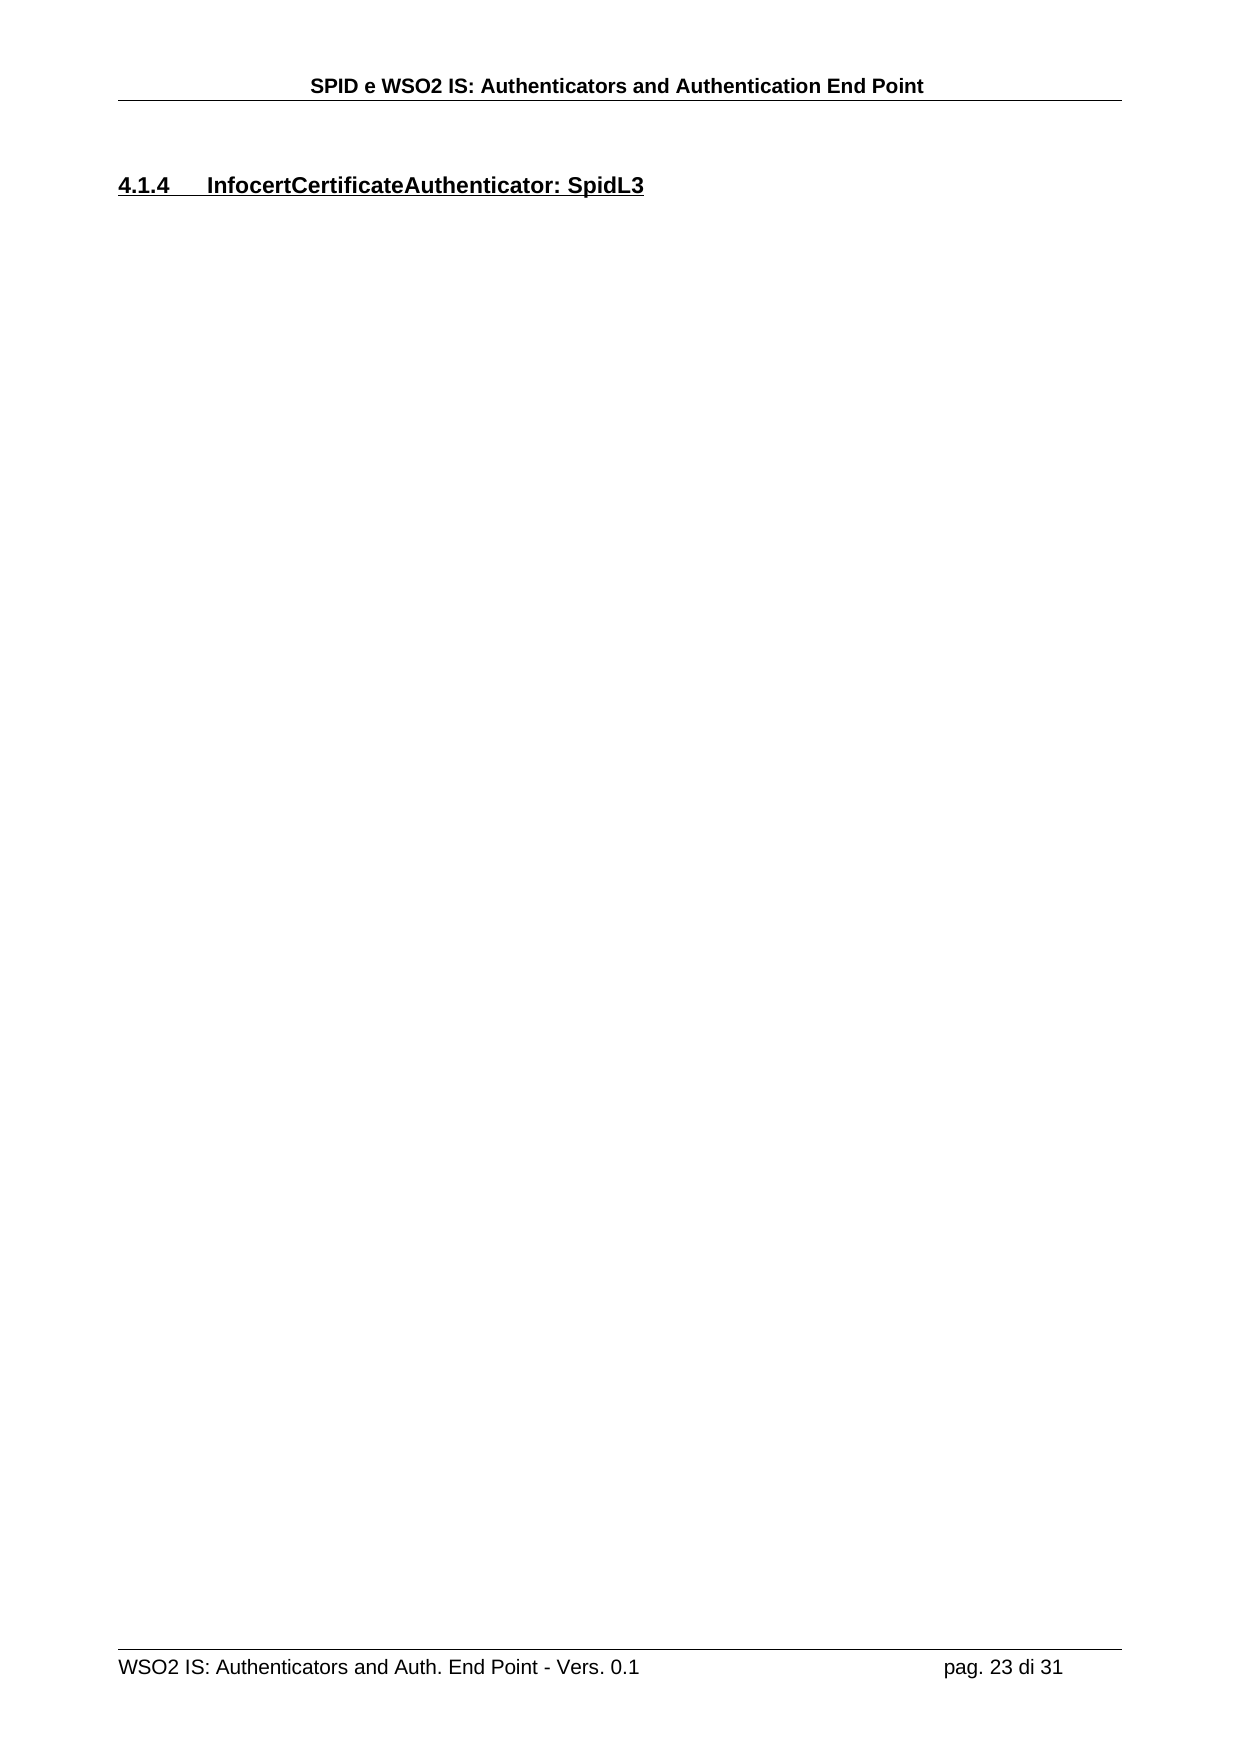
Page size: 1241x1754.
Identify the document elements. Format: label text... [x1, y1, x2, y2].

subtitle InfocertCertificateAuthenticator: SpidL3 [118, 173, 1122, 198]
